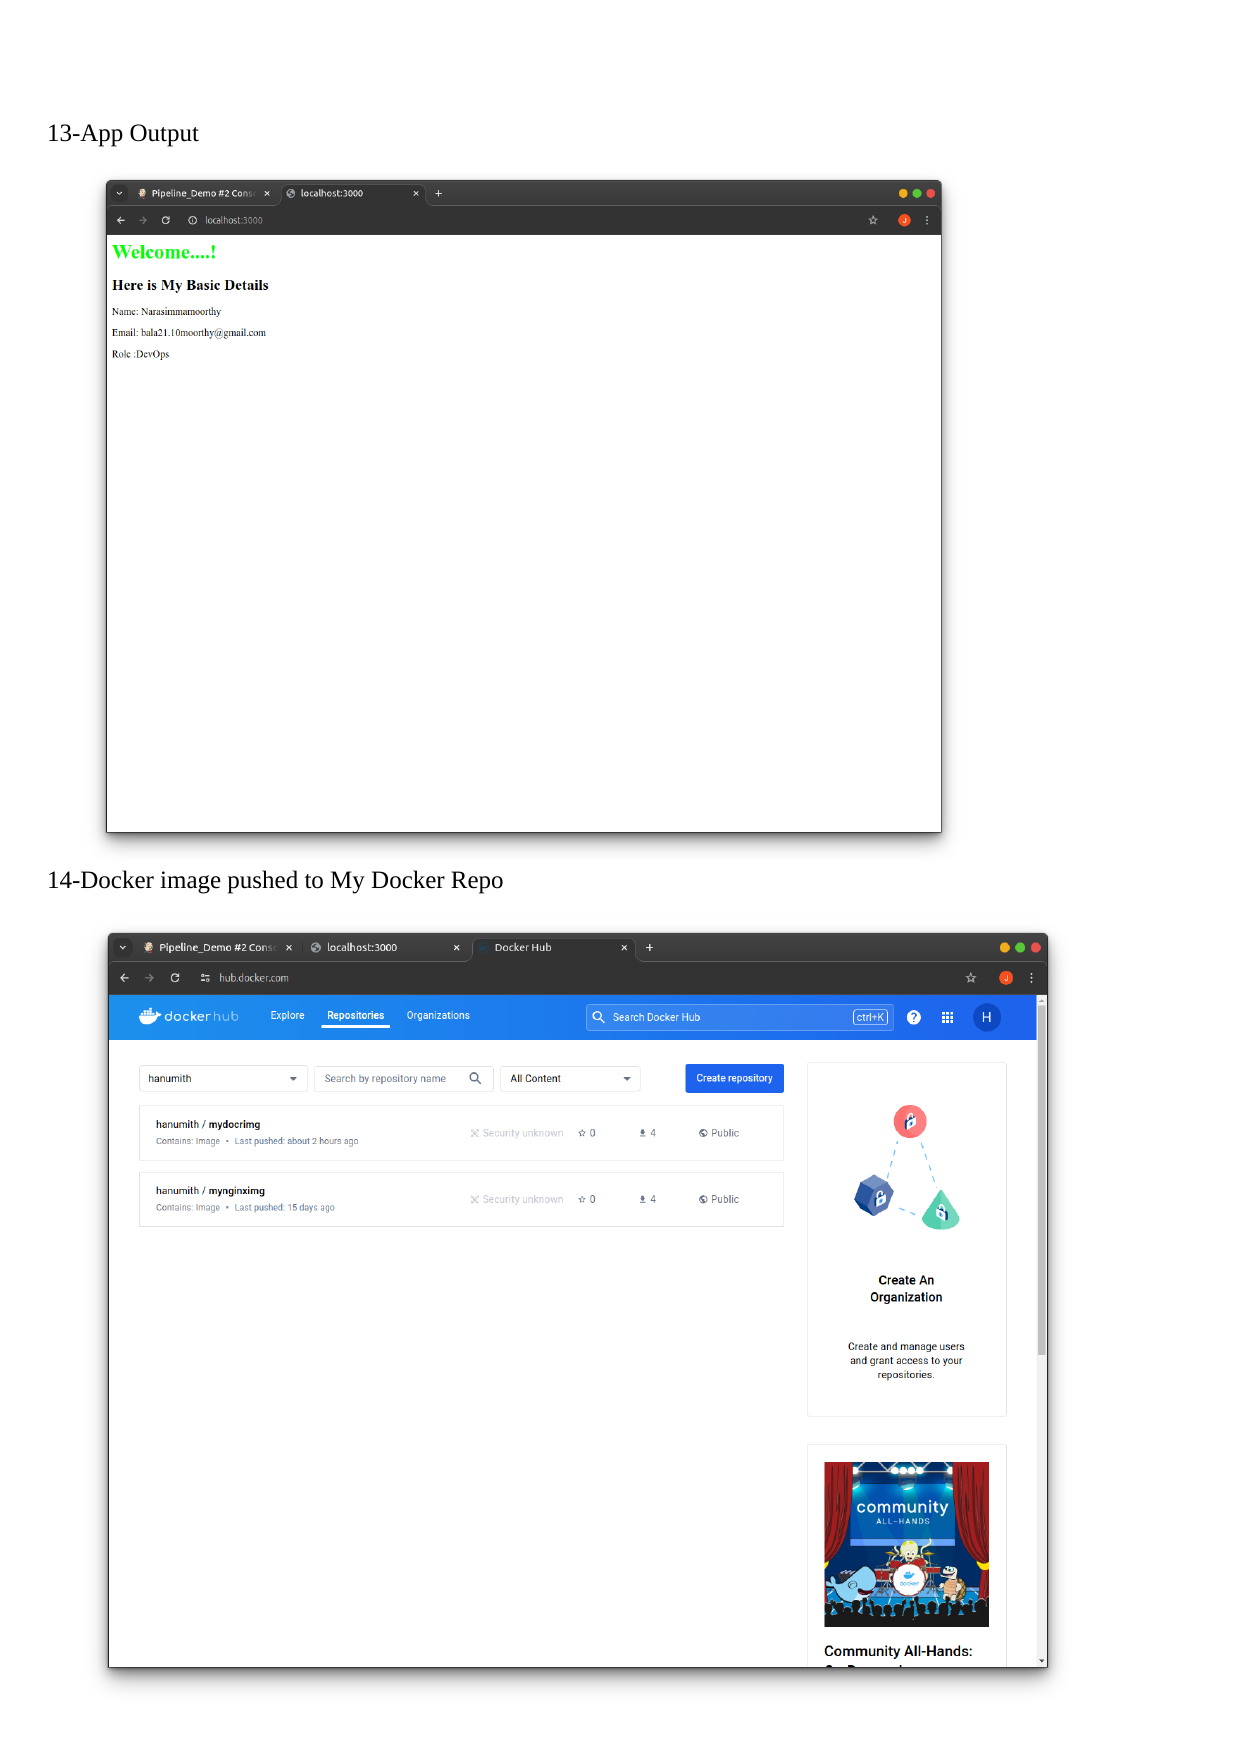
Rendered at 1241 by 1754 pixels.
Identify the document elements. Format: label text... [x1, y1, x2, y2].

picture [84, 168, 963, 864]
text 13-App Output [47, 118, 1200, 147]
text 14-Docker image pushed to My Docker Repo [47, 866, 1200, 894]
picture [83, 919, 1072, 1703]
